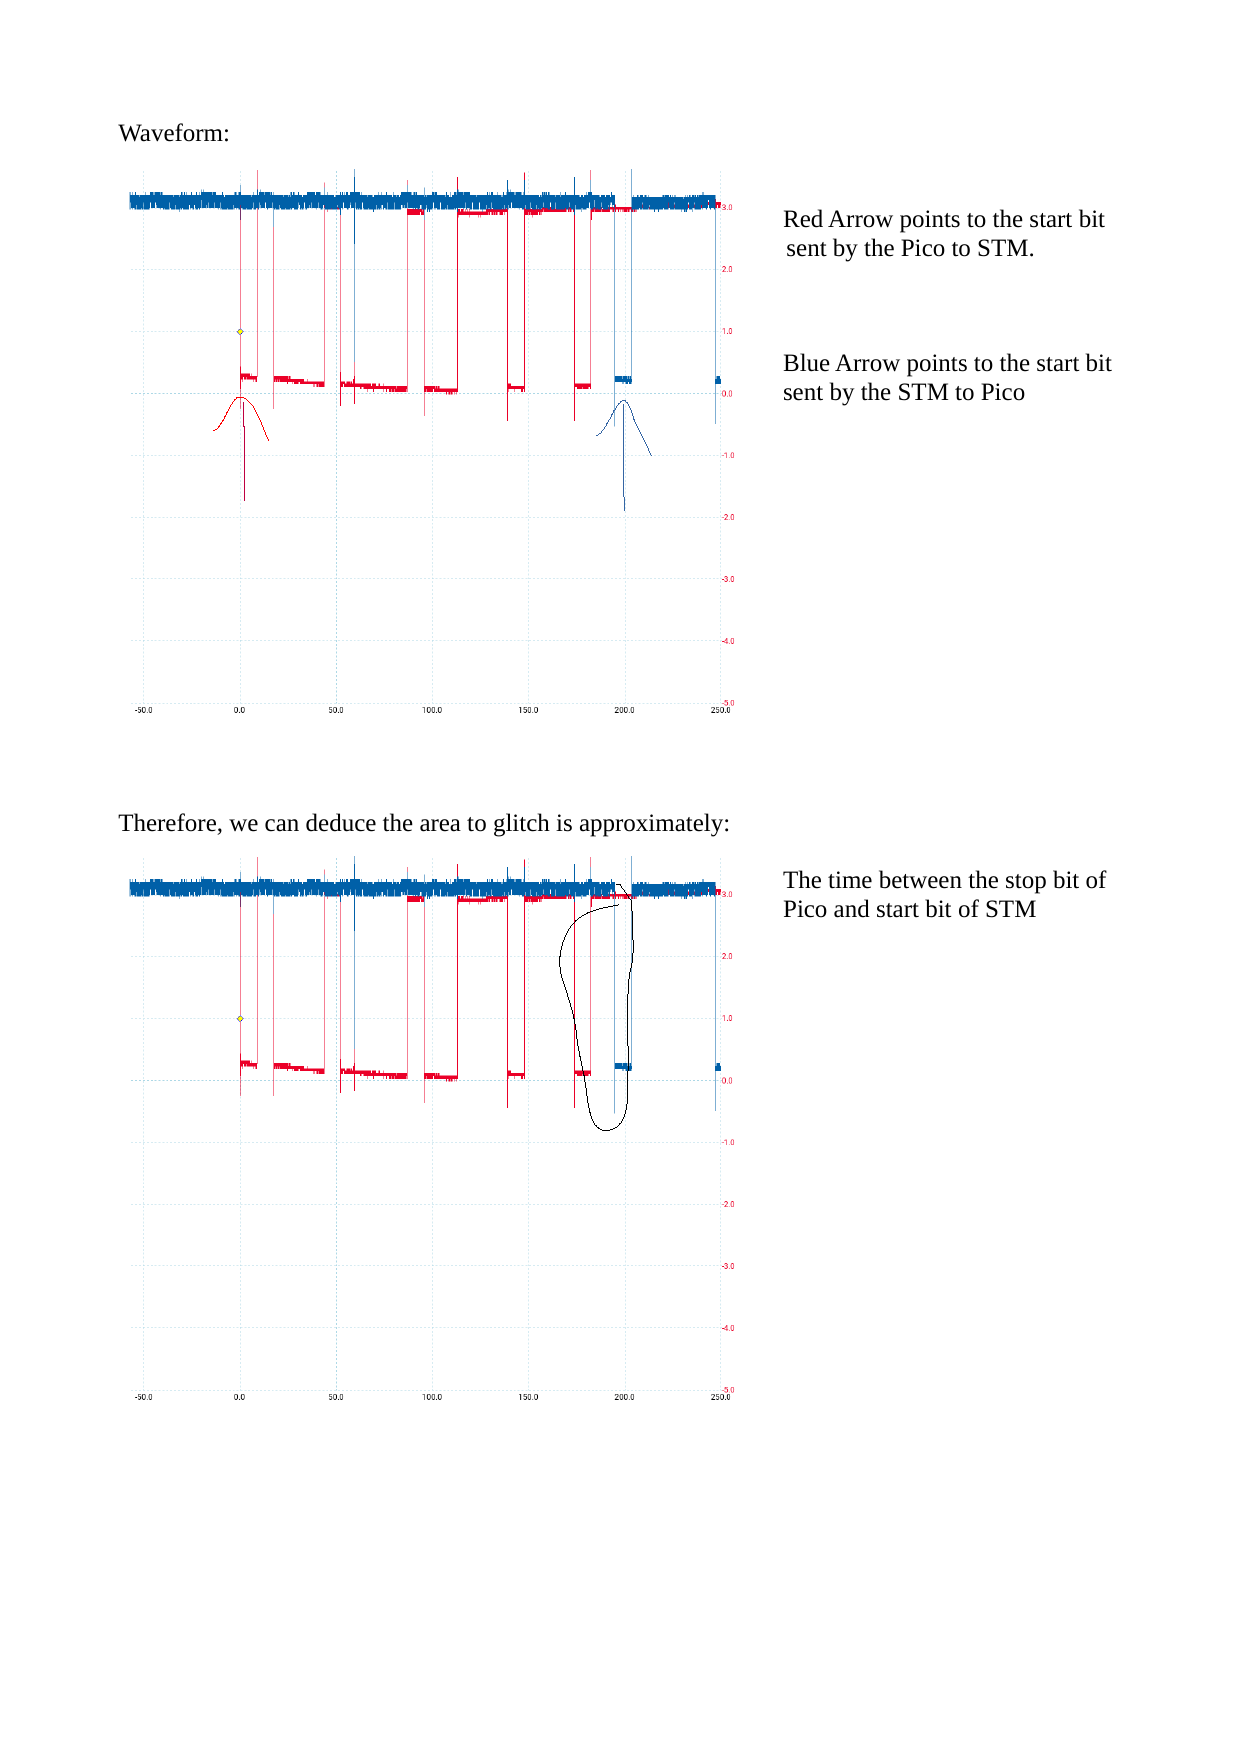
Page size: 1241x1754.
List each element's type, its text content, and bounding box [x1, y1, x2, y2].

text Therefore, we can deduce the area to glitch is approximately: [118, 808, 1122, 837]
text Blue Arrow points to the start bit [743, 348, 1122, 377]
text [118, 377, 742, 406]
text Pico and start bit of STM [743, 894, 1122, 923]
text [118, 894, 742, 923]
text sent by the STM to Pico [743, 377, 1122, 406]
text [118, 204, 742, 233]
text The time between the stop bit of [743, 866, 1122, 894]
text Waveform: [118, 118, 1122, 147]
text [118, 233, 742, 262]
text [118, 348, 742, 377]
text sent by the Pico to STM. [743, 233, 1122, 262]
text Red Arrow points to the start bit [743, 204, 1122, 233]
text [118, 866, 742, 894]
